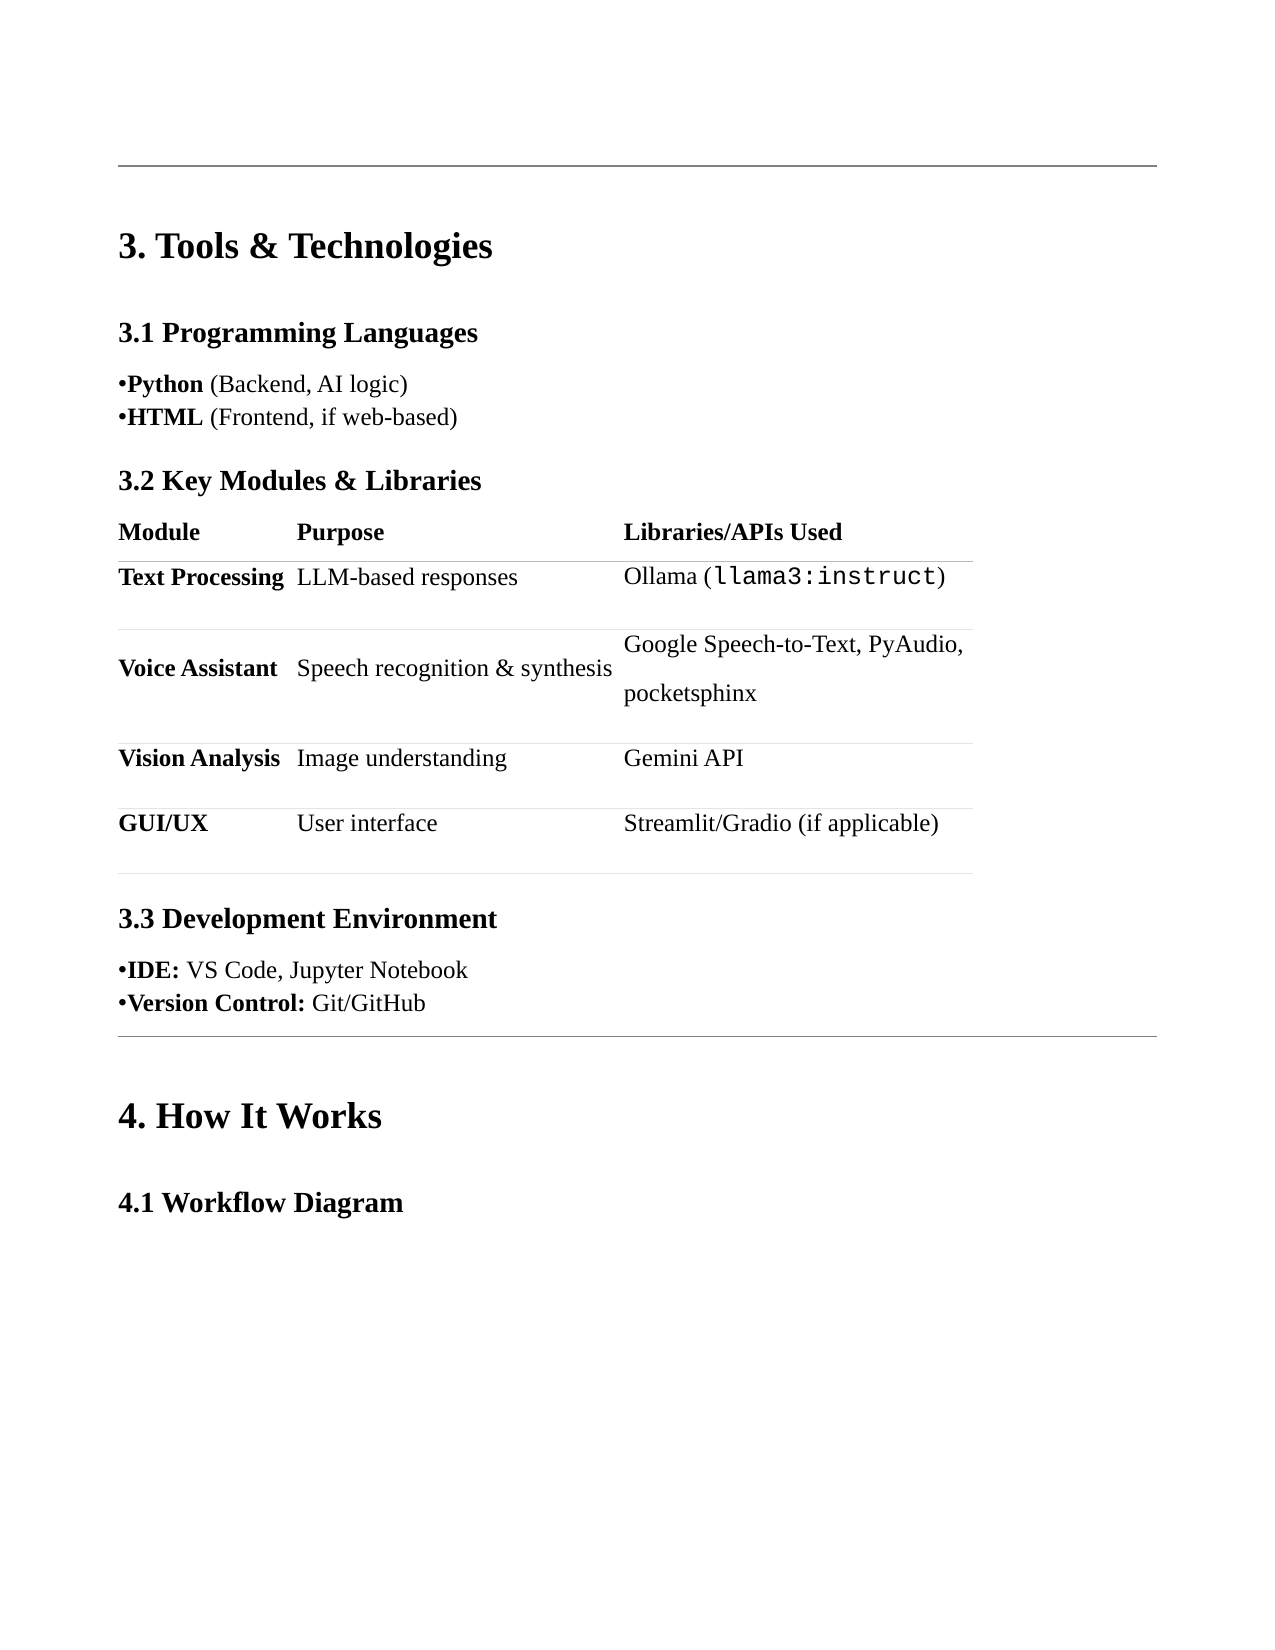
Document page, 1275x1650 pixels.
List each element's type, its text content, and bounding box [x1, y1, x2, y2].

subtitle 4. How It Works [118, 1094, 1157, 1137]
subtitle 3.3 Development Environment [118, 901, 1157, 935]
table_cell Speech recognition & synthesis [297, 630, 624, 743]
list Version Control: Git/GitHub [118, 988, 1157, 1017]
table_cell Image understanding [297, 744, 624, 808]
table_cell LLM-based responses [297, 562, 624, 628]
table_cell GUI/UX [118, 809, 297, 873]
subtitle 3. Tools & Technologies [118, 223, 1157, 267]
table_cell Streamlit/Gradio (if applicable) [624, 809, 973, 873]
table_cell Vision Analysis [118, 744, 297, 808]
table_cell Text Processing [118, 562, 297, 628]
table_cell User interface [297, 809, 624, 873]
subtitle 3.1 Programming Languages [118, 315, 1157, 349]
list HTML (Frontend, if web-based) [118, 402, 1157, 431]
list Python (Backend, AI logic) [118, 369, 1157, 398]
table_cell Ollama (llama3:instruct) [624, 562, 973, 628]
subtitle 4.1 Workflow Diagram [118, 1185, 1157, 1219]
table_cell Gemini API [624, 744, 973, 808]
list IDE: VS Code, Jupyter Notebook [118, 955, 1157, 984]
table_header Module [118, 517, 297, 561]
table_cell Voice Assistant [118, 630, 297, 743]
subtitle 3.2 Key Modules & Libraries [118, 463, 1157, 497]
table_header Purpose [297, 517, 624, 561]
table_header Libraries/APIs Used [624, 517, 973, 561]
table_cell Google Speech-to-Text, PyAudio, pocketsphinx [624, 630, 973, 743]
